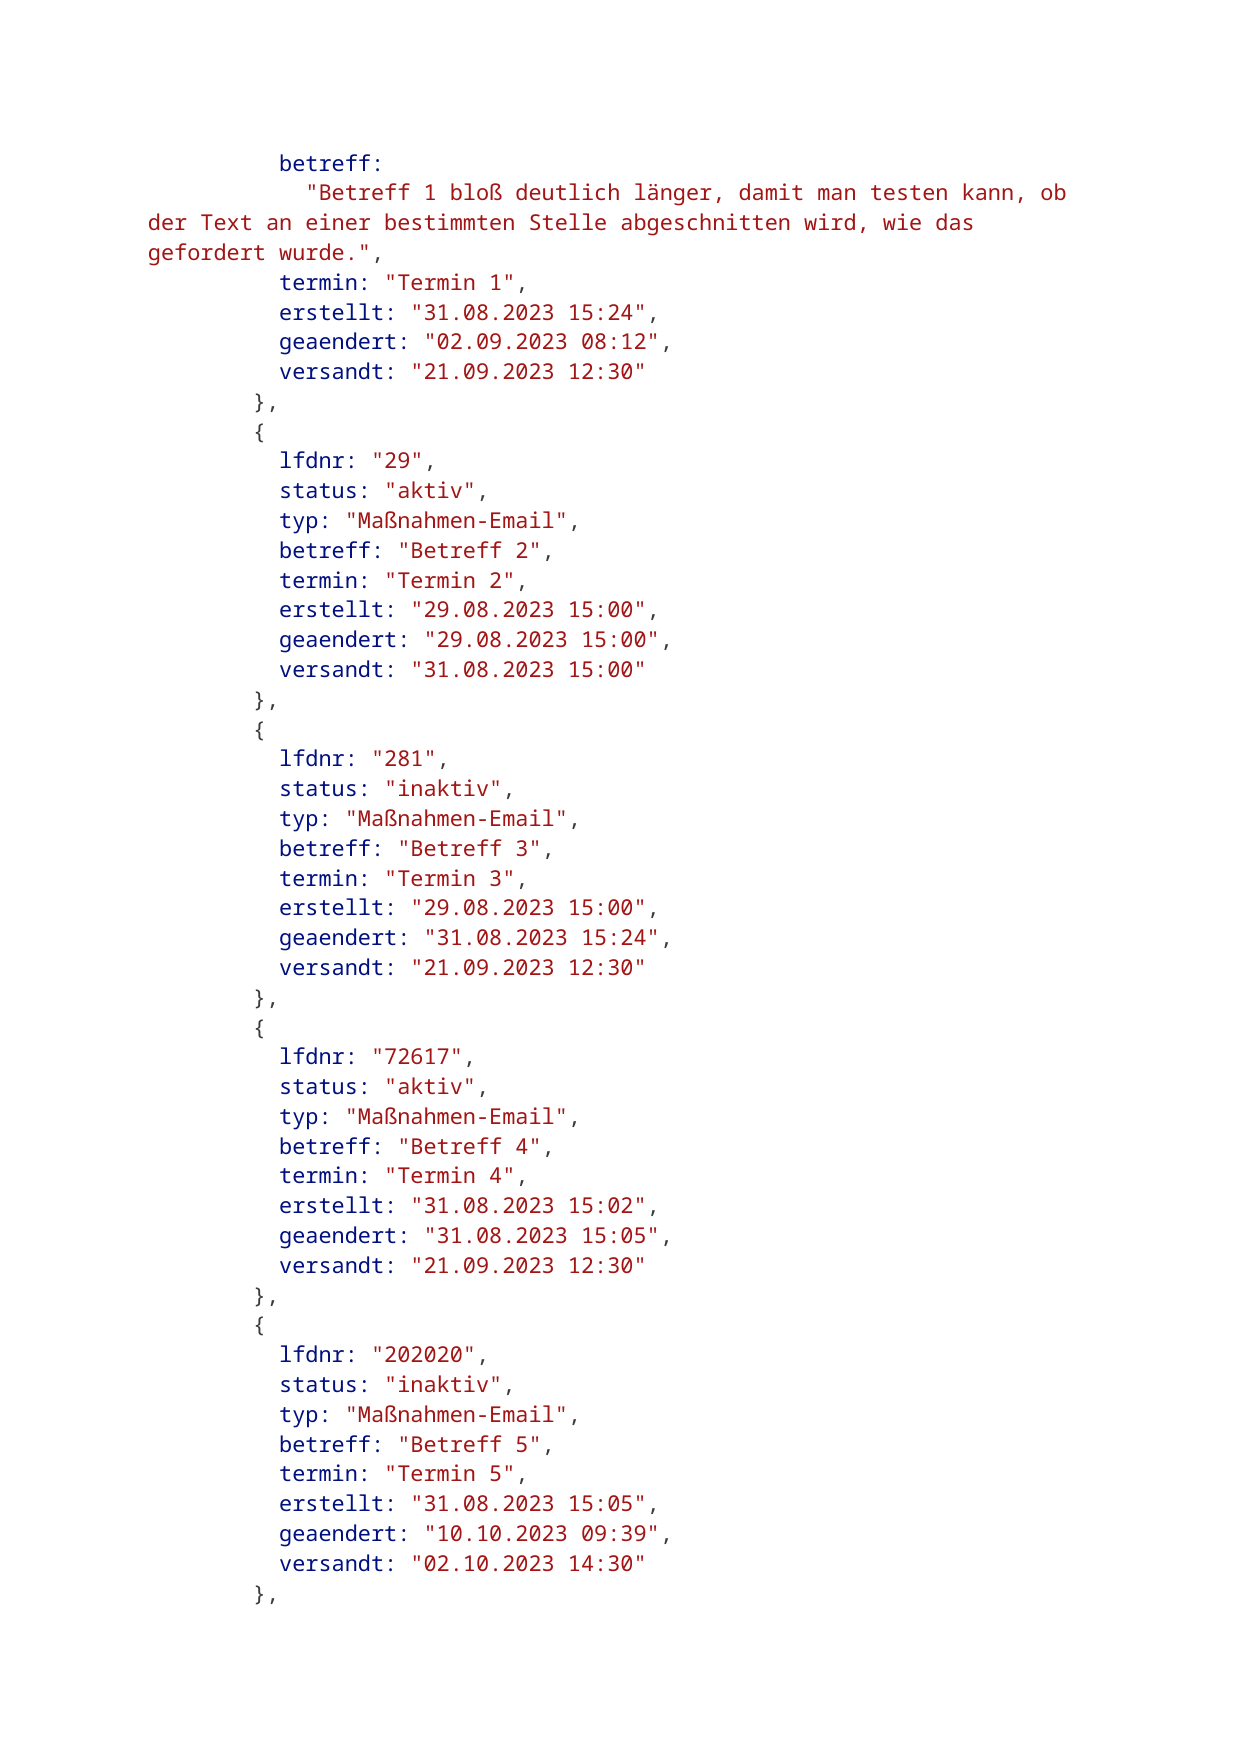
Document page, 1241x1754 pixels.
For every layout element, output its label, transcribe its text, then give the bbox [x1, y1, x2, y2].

text { [148, 1012, 1093, 1041]
text geaendert: "29.08.2023 15:00", [148, 624, 1093, 654]
text betreff: "Betreff 2", [148, 535, 1093, 565]
text status: "inaktiv", [148, 1369, 1093, 1399]
text status: "aktiv", [148, 1071, 1093, 1101]
text versandt: "21.09.2023 12:30" [148, 356, 1093, 386]
text erstellt: "31.08.2023 15:02", [148, 1190, 1093, 1220]
text versandt: "02.10.2023 14:30" [148, 1548, 1093, 1578]
text typ: "Maßnahmen-Email", [148, 1101, 1093, 1131]
text lfdnr: "72617", [148, 1041, 1093, 1071]
text }, [148, 386, 1093, 416]
text betreff: [148, 148, 1093, 177]
text status: "inaktiv", [148, 773, 1093, 803]
text }, [148, 1578, 1093, 1607]
text status: "aktiv", [148, 475, 1093, 505]
text }, [148, 1280, 1093, 1309]
text }, [148, 982, 1093, 1012]
text termin: "Termin 4", [148, 1161, 1093, 1190]
text erstellt: "31.08.2023 15:05", [148, 1488, 1093, 1518]
text versandt: "31.08.2023 15:00" [148, 654, 1093, 684]
text termin: "Termin 2", [148, 565, 1093, 594]
text geaendert: "31.08.2023 15:24", [148, 922, 1093, 952]
text typ: "Maßnahmen-Email", [148, 505, 1093, 535]
text betreff: "Betreff 5", [148, 1429, 1093, 1458]
text erstellt: "31.08.2023 15:24", [148, 297, 1093, 326]
text geaendert: "10.10.2023 09:39", [148, 1518, 1093, 1548]
text typ: "Maßnahmen-Email", [148, 1399, 1093, 1429]
text { [148, 1309, 1093, 1339]
text termin: "Termin 3", [148, 863, 1093, 892]
text }, [148, 684, 1093, 714]
text erstellt: "29.08.2023 15:00", [148, 892, 1093, 922]
text "Betreff 1 bloß deutlich länger, damit man testen kann, ob der Text an einer bestimmten Stelle abgeschnitten wird, wie das gefordert wurde.", [148, 177, 1093, 267]
text versandt: "21.09.2023 12:30" [148, 952, 1093, 982]
text betreff: "Betreff 4", [148, 1131, 1093, 1161]
text betreff: "Betreff 3", [148, 833, 1093, 863]
text { [148, 416, 1093, 446]
text geaendert: "02.09.2023 08:12", [148, 326, 1093, 356]
text termin: "Termin 5", [148, 1458, 1093, 1488]
text { [148, 714, 1093, 743]
text versandt: "21.09.2023 12:30" [148, 1250, 1093, 1280]
text lfdnr: "202020", [148, 1339, 1093, 1369]
text termin: "Termin 1", [148, 267, 1093, 297]
text erstellt: "29.08.2023 15:00", [148, 594, 1093, 624]
text typ: "Maßnahmen-Email", [148, 803, 1093, 833]
text lfdnr: "281", [148, 743, 1093, 773]
text geaendert: "31.08.2023 15:05", [148, 1220, 1093, 1250]
text lfdnr: "29", [148, 446, 1093, 475]
